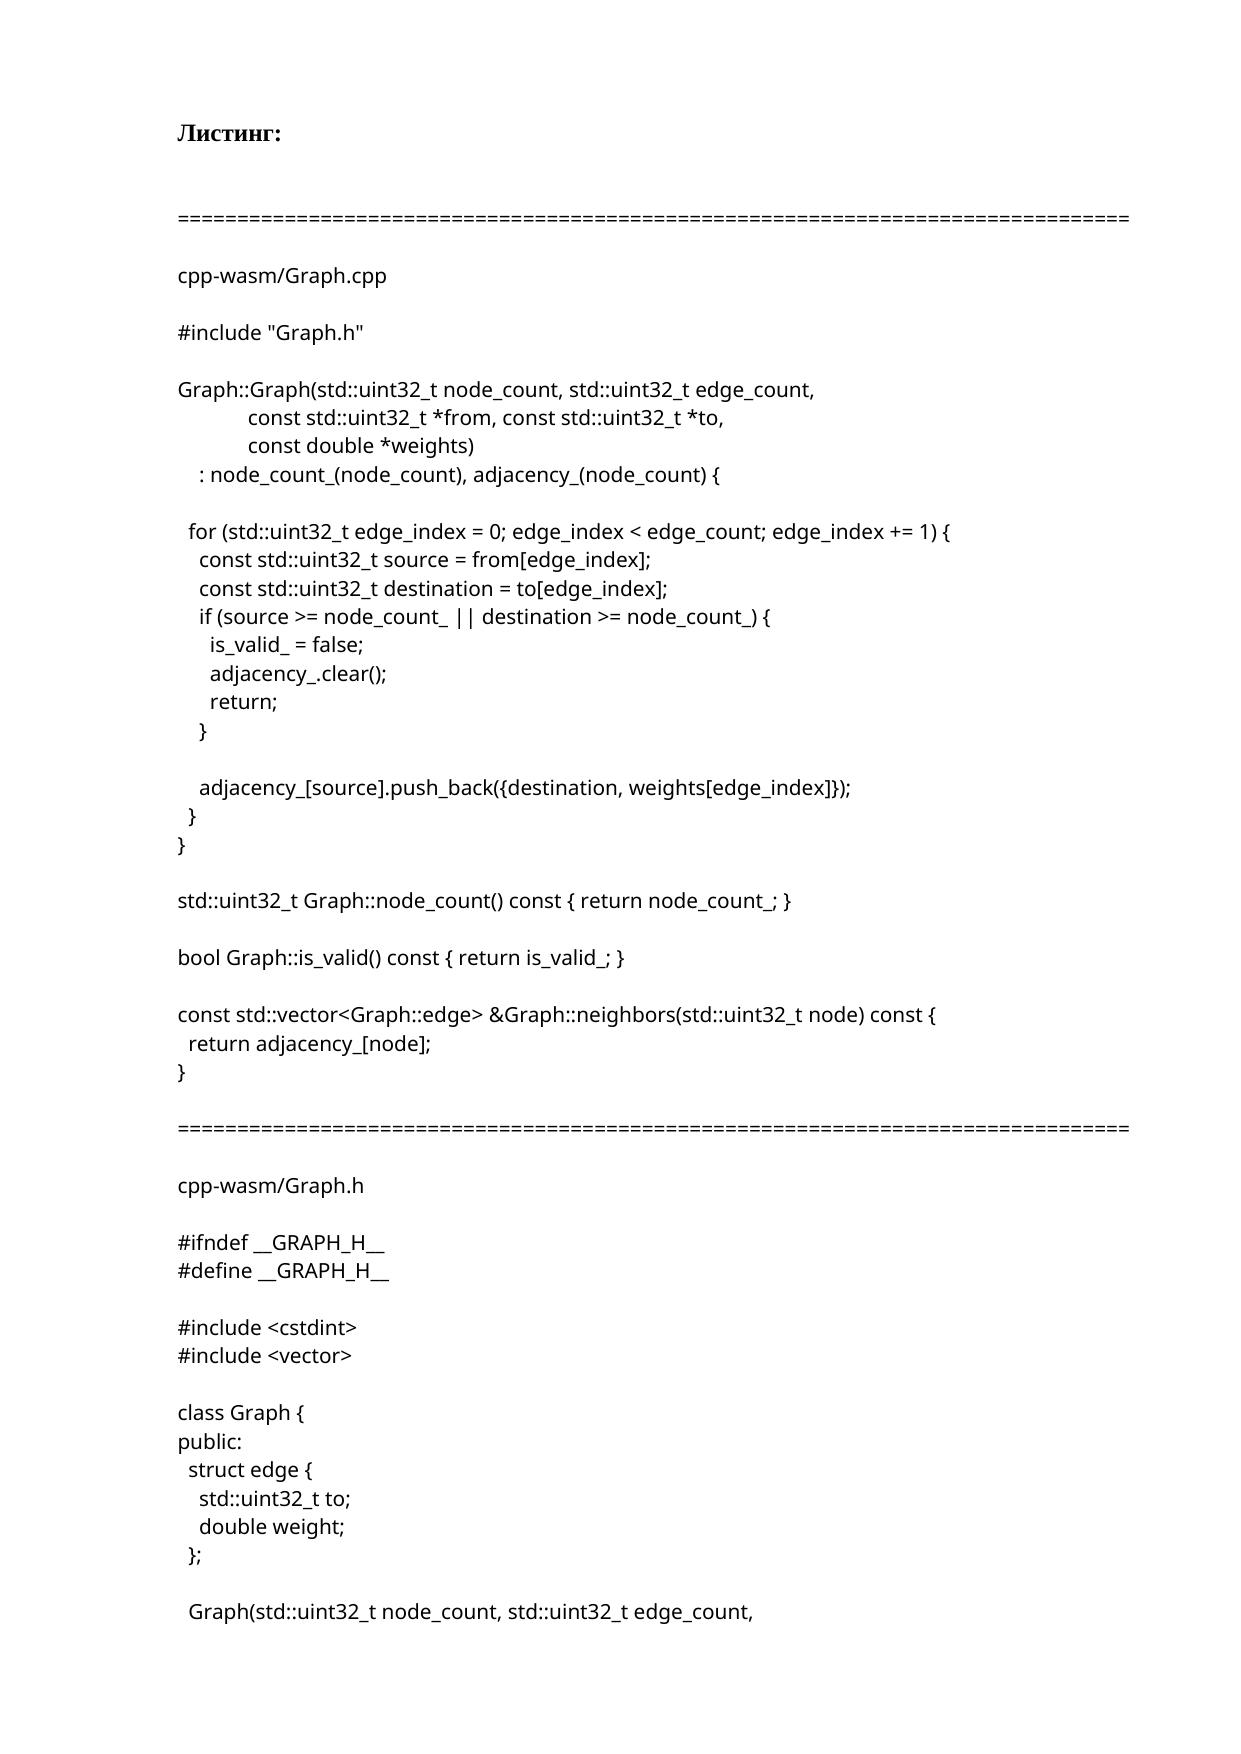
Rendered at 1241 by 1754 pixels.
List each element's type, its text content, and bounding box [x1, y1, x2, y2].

text const std::uint32_t source = from[edge_index]; [177, 545, 1152, 574]
text } [177, 801, 1152, 830]
text std::uint32_t Graph::node_count() const { return node_count_; } [177, 887, 1152, 915]
text return adjacency_[node]; [177, 1029, 1152, 1057]
text } [177, 716, 1152, 744]
text const std::uint32_t destination = to[edge_index]; [177, 574, 1152, 602]
text #define __GRAPH_H__ [177, 1256, 1152, 1285]
text ================================================================================ [177, 1114, 1152, 1142]
text Листинг: [177, 118, 1152, 147]
text #ifndef __GRAPH_H__ [177, 1228, 1152, 1256]
text return; [177, 687, 1152, 716]
text Graph(std::uint32_t node_count, std::uint32_t edge_count, [177, 1597, 1152, 1626]
text double weight; [177, 1512, 1152, 1541]
text Graph::Graph(std::uint32_t node_count, std::uint32_t edge_count, [177, 375, 1152, 403]
text : node_count_(node_count), adjacency_(node_count) { [177, 460, 1152, 488]
text #include "Graph.h" [177, 318, 1152, 346]
text }; [177, 1541, 1152, 1569]
text cpp-wasm/Graph.cpp [177, 261, 1152, 289]
text adjacency_.clear(); [177, 659, 1152, 687]
text const std::uint32_t *from, const std::uint32_t *to, [177, 403, 1152, 432]
text cpp-wasm/Graph.h [177, 1171, 1152, 1199]
text #include <vector> [177, 1342, 1152, 1370]
text for (std::uint32_t edge_index = 0; edge_index < edge_count; edge_index += 1) { [177, 517, 1152, 545]
text const std::vector<Graph::edge> &Graph::neighbors(std::uint32_t node) const { [177, 1000, 1152, 1029]
text is_valid_ = false; [177, 631, 1152, 659]
text struct edge { [177, 1455, 1152, 1484]
text adjacency_[source].push_back({destination, weights[edge_index]}); [177, 773, 1152, 801]
text #include <cstdint> [177, 1313, 1152, 1342]
text if (source >= node_count_ || destination >= node_count_) { [177, 602, 1152, 631]
text class Graph { [177, 1398, 1152, 1427]
text } [177, 830, 1152, 858]
text ================================================================================ [177, 204, 1152, 232]
text std::uint32_t to; [177, 1484, 1152, 1512]
text } [177, 1057, 1152, 1086]
text const double *weights) [177, 432, 1152, 460]
text bool Graph::is_valid() const { return is_valid_; } [177, 943, 1152, 972]
text public: [177, 1427, 1152, 1455]
